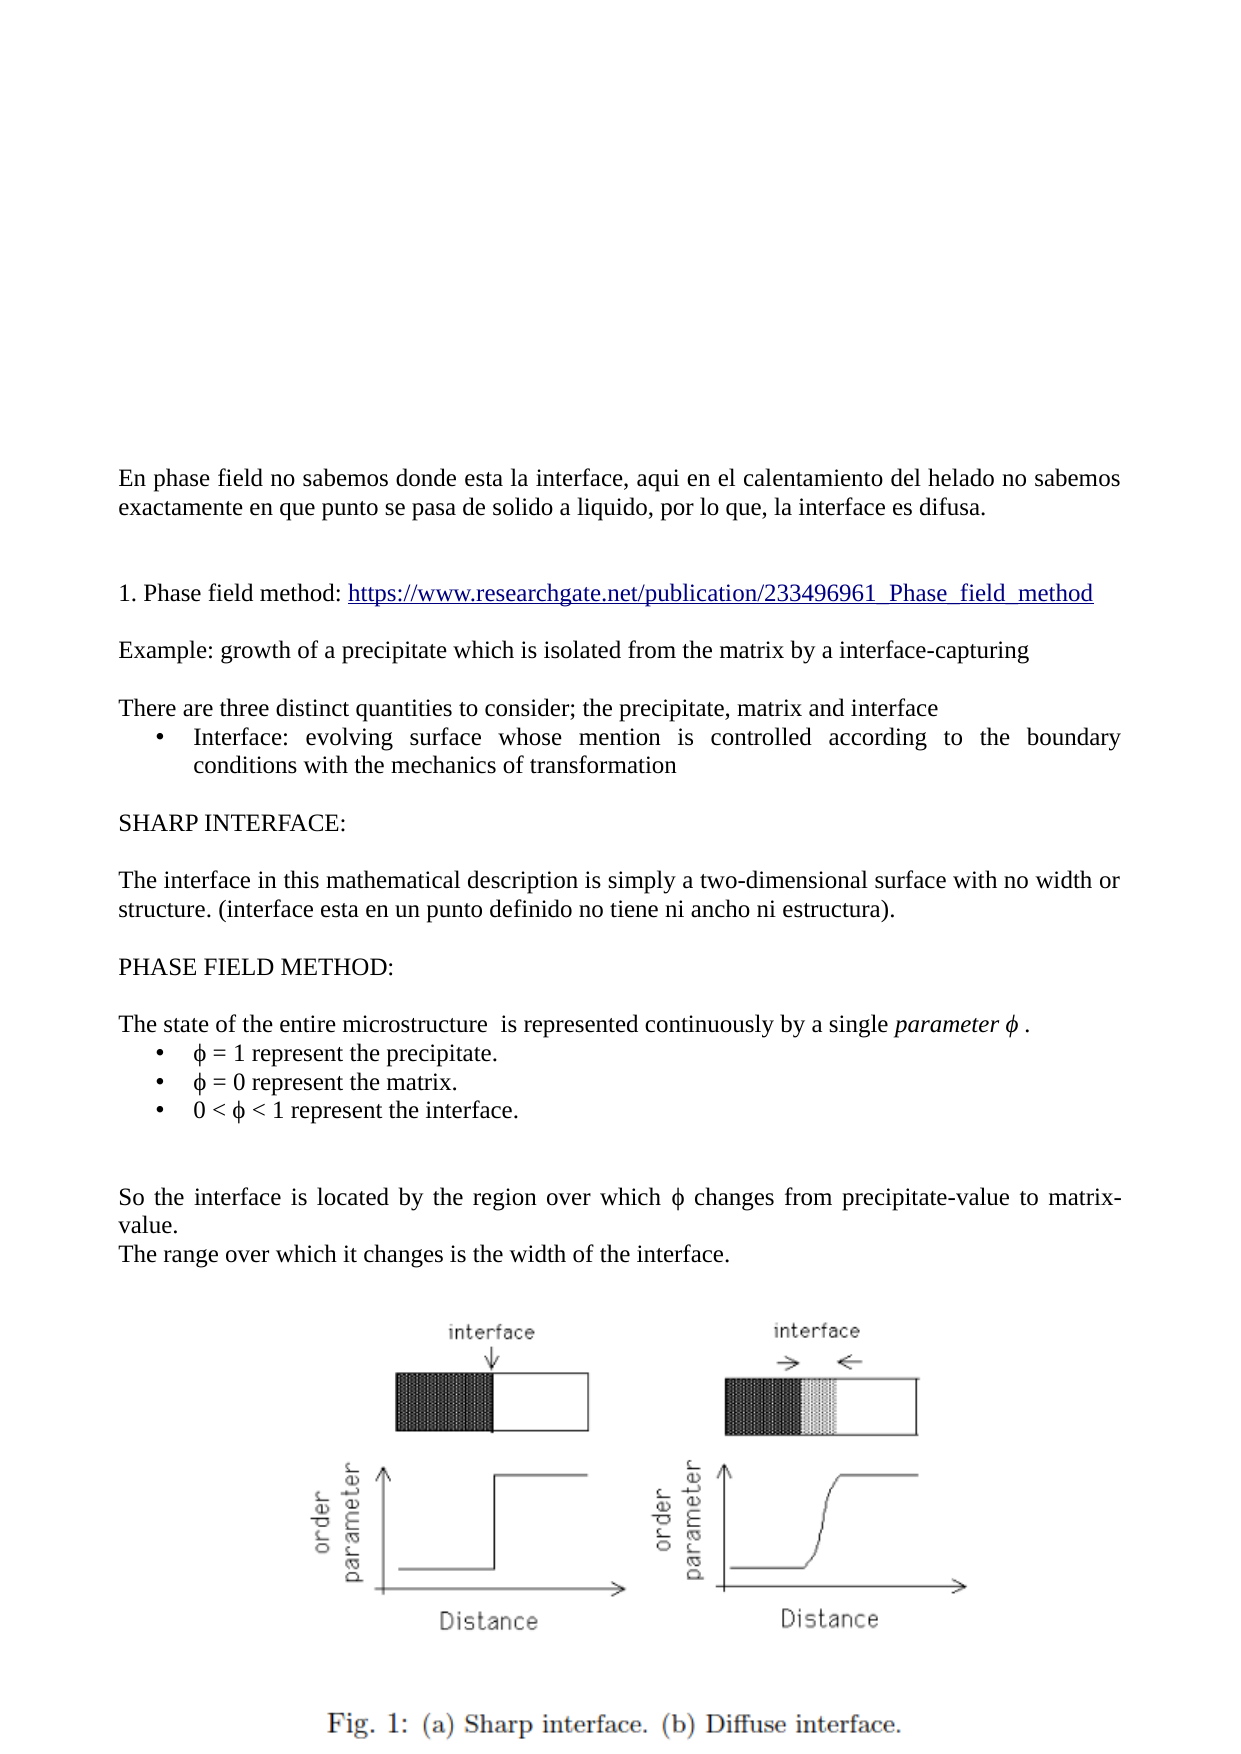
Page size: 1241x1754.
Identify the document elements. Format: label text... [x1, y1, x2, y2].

list ϕ = 1 represent the precipitate. [156, 1038, 1122, 1067]
text Example: growth of a precipitate which is isolated from the matrix by a interface-capturing [118, 636, 1122, 664]
text PHASE FIELD METHOD: [118, 952, 1122, 981]
list Interface: evolving surface whose mention is controlled according to the boundary conditions with the mechanics of transformation [156, 722, 1122, 779]
text So the interface is located by the region over which ϕ changes from precipitate-value to matrix-value. [118, 1182, 1122, 1239]
list 0 < ϕ < 1 represent the interface. [156, 1096, 1122, 1124]
text En phase field no sabemos donde esta la interface, aqui en el calentamiento del helado no sabemos exactamente en que punto se pasa de solido a liquido, por lo que, la interface es difusa. [118, 463, 1122, 521]
text The range over which it changes is the width of the interface. [118, 1239, 1122, 1268]
list ϕ = 0 represent the matrix. [156, 1067, 1122, 1096]
text The state of the entire microstructure is represented continuously by a single parameter ϕ . [118, 1009, 1122, 1038]
text SHARP INTERFACE: [118, 808, 1122, 837]
text The interface in this mathematical description is simply a two-dimensional surface with no width or structure. (interface esta en un punto definido no tiene ni ancho ni estructura). [118, 866, 1122, 923]
text 1. Phase field method: https://www.researchgate.net/publication/233496961_Phase_field_method [118, 578, 1122, 607]
text There are three distinct quantities to consider; the precipitate, matrix and interface [118, 693, 1122, 722]
picture [273, 1294, 1011, 1754]
